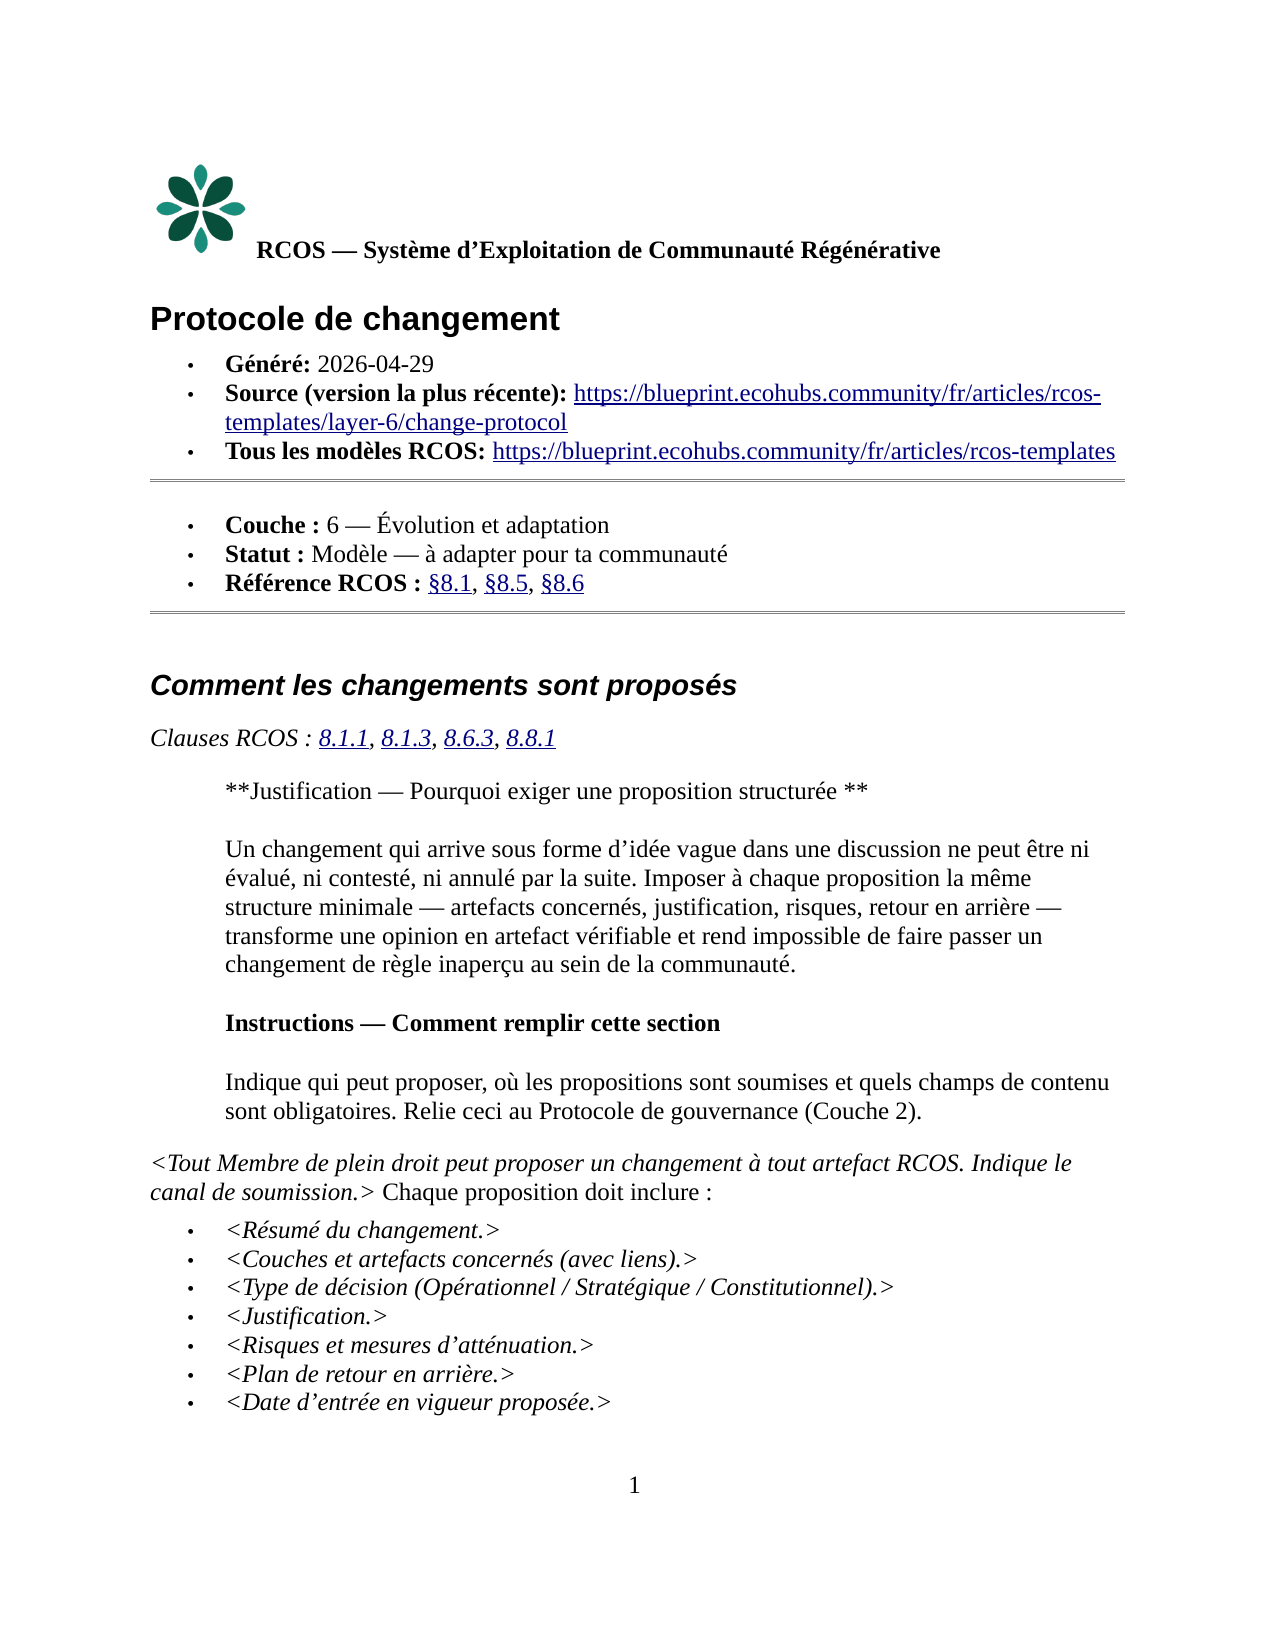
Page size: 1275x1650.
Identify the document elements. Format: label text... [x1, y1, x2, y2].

list Source (version la plus récente): https://blueprint.ecohubs.community/fr/articles/rcos-templates/layer-6/change-protocol [187, 378, 1125, 436]
list <Justification.> [187, 1301, 1125, 1330]
list <Couches et artefacts concernés (avec liens).> [187, 1244, 1125, 1272]
list <Plan de retour en arrière.> [187, 1359, 1125, 1387]
text Un changement qui arrive sous forme d’idée vague dans une discussion ne peut être ni évalué, ni contesté, ni annulé par la suite. Imposer à chaque proposition la même structure minimale — artefacts concernés, justification, risques, retour en arrière — transforme une opinion en artefact vérifiable et rend impossible de faire passer un changement de règle inaperçu au sein de la communauté. [225, 834, 1125, 978]
list Généré: 2026-04-29 [187, 349, 1125, 378]
list <Risques et mesures d’atténuation.> [187, 1330, 1125, 1359]
text Instructions — Comment remplir cette section [225, 1008, 1125, 1037]
list Couche : 6 — Évolution et adaptation [187, 511, 1125, 539]
list <Type de décision (Opérationnel / Stratégique / Constitutionnel).> [187, 1272, 1125, 1301]
list <Résumé du changement.> [187, 1215, 1125, 1244]
text RCOS — Système d’Exploitation de Communauté Régénérative [150, 159, 1125, 264]
list Référence RCOS : §8.1, §8.5, §8.6 [187, 568, 1125, 597]
list Tous les modèles RCOS: https://blueprint.ecohubs.community/fr/articles/rcos-templates [187, 436, 1125, 464]
text Clauses RCOS : 8.1.1, 8.1.3, 8.6.3, 8.8.1 [150, 723, 1125, 752]
text Indique qui peut proposer, où les propositions sont soumises et quels champs de contenu sont obligatoires. Relie ceci au Protocole de gouvernance (Couche 2). [225, 1067, 1125, 1124]
subtitle Comment les changements sont proposés [150, 668, 1125, 702]
text <Tout Membre de plein droit peut proposer un changement à tout artefact RCOS. Indique le canal de soumission.> Chaque proposition doit inclure : [150, 1148, 1125, 1206]
list <Date d’entrée en vigueur proposée.> [187, 1387, 1125, 1416]
list Statut : Modèle — à adapter pour ta communauté [187, 539, 1125, 568]
text **Justification — Pourquoi exiger une proposition structurée ** [225, 776, 1125, 804]
subtitle Protocole de changement [150, 298, 1125, 337]
picture [150, 158, 251, 259]
